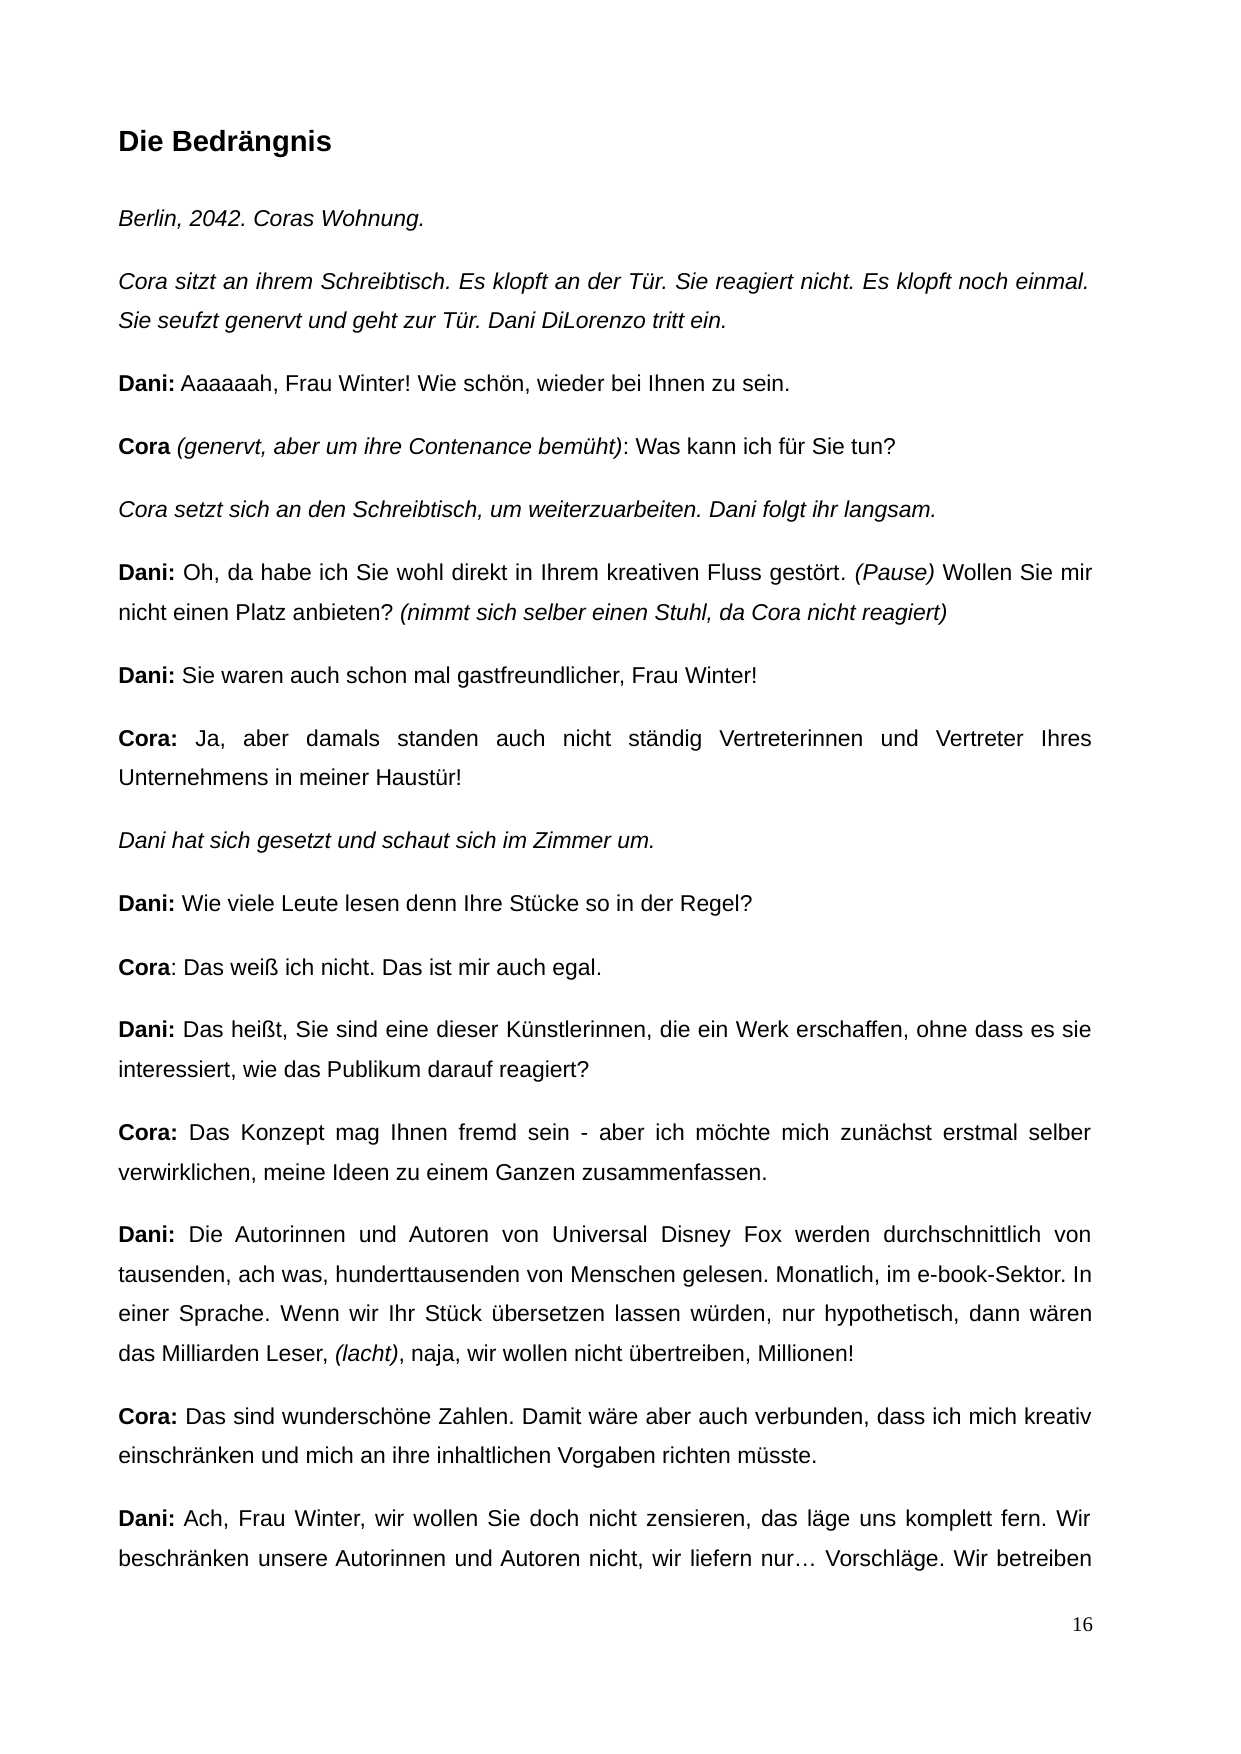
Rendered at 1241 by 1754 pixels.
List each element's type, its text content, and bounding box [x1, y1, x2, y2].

text Berlin, 2042. Coras Wohnung. [118, 205, 1093, 231]
text Dani: Das heißt, Sie sind eine dieser Künstlerinnen, die ein Werk erschaffen, ohne dass es sie interessiert, wie das Publikum darauf reagiert? [118, 1016, 1093, 1082]
subtitle Die Bedrängnis [118, 124, 1122, 158]
text Dani: Sie waren auch schon mal gastfreundlicher, Frau Winter! [118, 662, 1093, 688]
text Dani: Die Autorinnen und Autoren von Universal Disney Fox werden durchschnittlich von tausenden, ach was, hunderttausenden von Menschen gelesen. Monatlich, im e-book-Sektor. In einer Sprache. Wenn wir Ihr Stück übersetzen lassen würden, nur hypothetisch, dann wären das Milliarden Leser, (lacht), naja, wir wollen nicht übertreiben, Millionen! [118, 1221, 1093, 1366]
text Cora: Das Konzept mag Ihnen fremd sein - aber ich möchte mich zunächst erstmal selber verwirklichen, meine Ideen zu einem Ganzen zusammenfassen. [118, 1119, 1093, 1185]
text Dani: Oh, da habe ich Sie wohl direkt in Ihrem kreativen Fluss gestört. (Pause) Wollen Sie mir nicht einen Platz anbieten? (nimmt sich selber einen Stuhl, da Cora nicht reagiert) [118, 559, 1093, 625]
text Cora: Das weiß ich nicht. Das ist mir auch egal. [118, 953, 1093, 980]
text Dani: Ach, Frau Winter, wir wollen Sie doch nicht zensieren, das läge uns komplett fern. Wir beschränken unsere Autorinnen und Autoren nicht, wir liefern nur… Vorschläge. Wir betreiben [118, 1505, 1093, 1571]
text Cora (genervt, aber um ihre Contenance bemüht): Was kann ich für Sie tun? [118, 433, 1093, 460]
text Cora: Ja, aber damals standen auch nicht ständig Vertreterinnen und Vertreter Ihres Unternehmens in meiner Haustür! [118, 725, 1093, 791]
text Dani: Wie viele Leute lesen denn Ihre Stücke so in der Regel? [118, 890, 1093, 917]
text Dani: Aaaaaah, Frau Winter! Wie schön, wieder bei Ihnen zu sein. [118, 370, 1093, 397]
text Cora sitzt an ihrem Schreibtisch. Es klopft an der Tür. Sie reagiert nicht. Es klopft noch einmal. Sie seufzt genervt und geht zur Tür. Dani DiLorenzo tritt ein. [118, 268, 1093, 334]
text Cora: Das sind wunderschöne Zahlen. Damit wäre aber auch verbunden, dass ich mich kreativ einschränken und mich an ihre inhaltlichen Vorgaben richten müsste. [118, 1403, 1093, 1469]
text Dani hat sich gesetzt und schaut sich im Zimmer um. [118, 827, 1093, 854]
text Cora setzt sich an den Schreibtisch, um weiterzuarbeiten. Dani folgt ihr langsam. [118, 496, 1093, 523]
